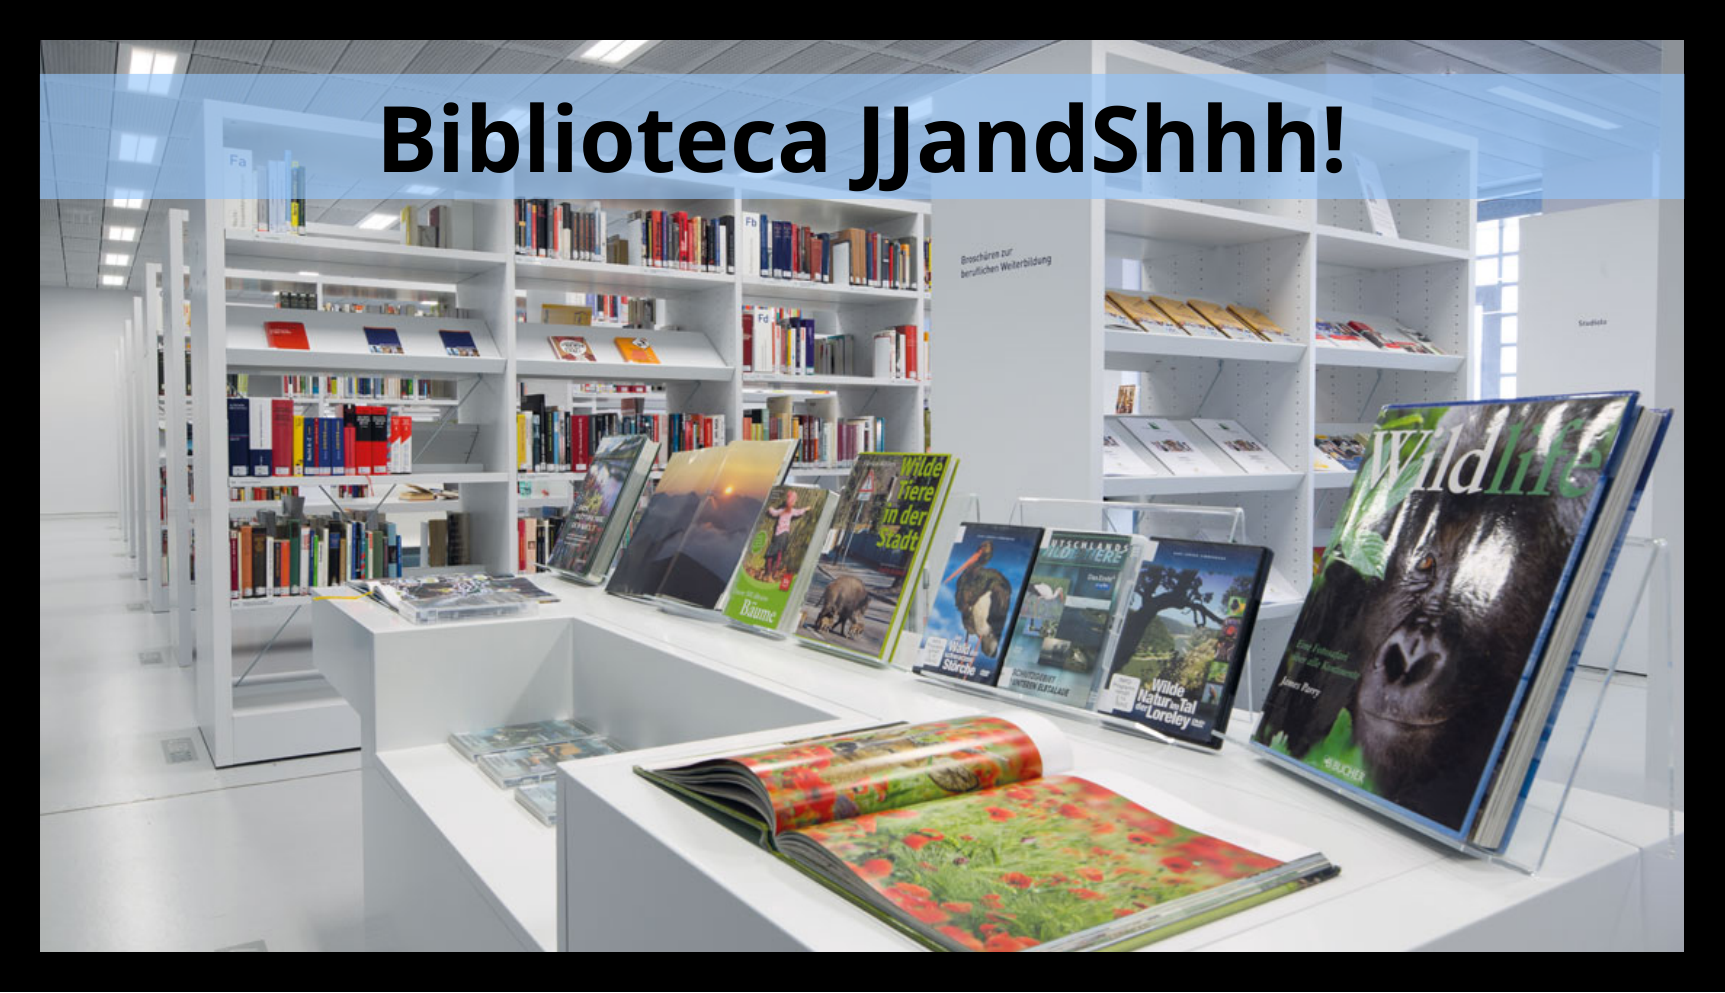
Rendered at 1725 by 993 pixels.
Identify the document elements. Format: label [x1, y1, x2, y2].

picture [40, 199, 1684, 952]
picture [40, 40, 1684, 73]
